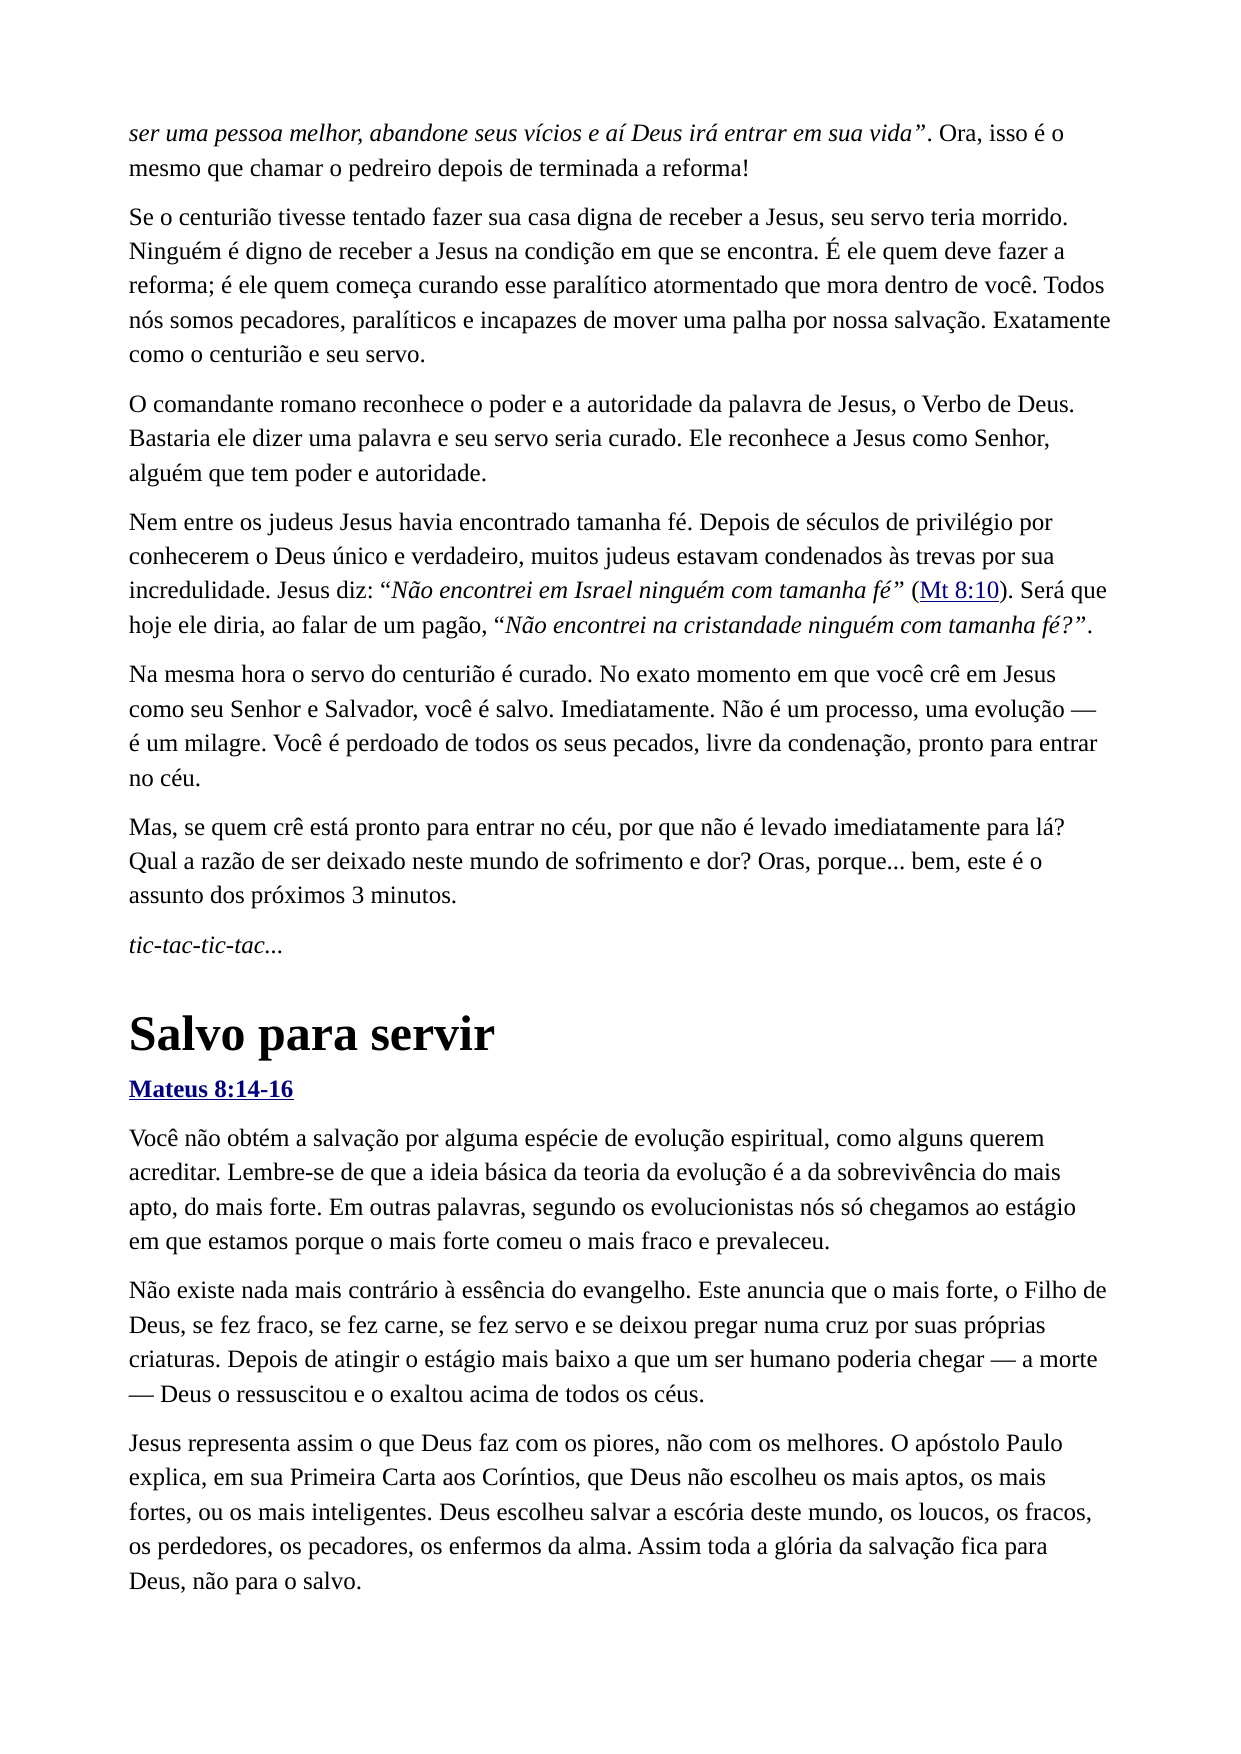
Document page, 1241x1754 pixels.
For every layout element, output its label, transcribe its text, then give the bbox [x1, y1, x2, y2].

text ser uma pessoa melhor, abandone seus vícios e aí Deus irá entrar em sua vida”. Ora, isso é o mesmo que chamar o pedreiro depois de terminada a reforma! [129, 118, 1111, 181]
text Se o centurião tivesse tentado fazer sua casa digna de receber a Jesus, seu servo teria morrido. Ninguém é digno de receber a Jesus na condição em que se encontra. É ele quem deve fazer a reforma; é ele quem começa curando esse paralítico atormentado que mora dentro de você. Todos nós somos pecadores, paralíticos e incapazes de mover uma palha por nossa salvação. Exatamente como o centurião e seu servo. [129, 202, 1111, 368]
text Não existe nada mais contrário à essência do evangelho. Este anuncia que o mais forte, o Filho de Deus, se fez fraco, se fez carne, se fez servo e se deixou pregar numa cruz por suas próprias criaturas. Depois de atingir o estágio mais baixo a que um ser humano poderia chegar — a morte — Deus o ressuscitou e o exaltou acima de todos os céus. [129, 1275, 1111, 1407]
text Mas, se quem crê está pronto para entrar no céu, por que não é levado imediatamente para lá? Qual a razão de ser deixado neste mundo de sofrimento e dor? Oras, porque... bem, este é o assunto dos próximos 3 minutos. [129, 812, 1111, 909]
text Mateus 8:14-16 [129, 1074, 1111, 1102]
text Jesus representa assim o que Deus faz com os piores, não com os melhores. O apóstolo Paulo explica, em sua Primeira Carta aos Coríntios, que Deus não escolheu os mais aptos, os mais fortes, ou os mais inteligentes. Deus escolheu salvar a escória deste mundo, os loucos, os fracos, os perdedores, os pecadores, os enfermos da alma. Assim toda a glória da salvação fica para Deus, não para o salvo. [129, 1428, 1111, 1594]
text Na mesma hora o servo do centurião é curado. No exato momento em que você crê em Jesus como seu Senhor e Salvador, você é salvo. Imediatamente. Não é um processo, uma evolução — é um milagre. Você é perdoado de todos os seus pecados, livre da condenação, pronto para entrar no céu. [129, 659, 1111, 791]
text Você não obtém a salvação por alguma espécie de evolução espiritual, como alguns querem acreditar. Lembre-se de que a ideia básica da teoria da evolução é a da sobrevivência do mais apto, do mais forte. Em outras palavras, segundo os evolucionistas nós só chegamos ao estágio em que estamos porque o mais forte comeu o mais fraco e prevaleceu. [129, 1123, 1111, 1255]
text Nem entre os judeus Jesus havia encontrado tamanha fé. Depois de séculos de privilégio por conhecerem o Deus único e verdadeiro, muitos judeus estavam condenados às trevas por sua incredulidade. Jesus diz: “Não encontrei em Israel ninguém com tamanha fé” (Mt 8:10). Será que hoje ele diria, ao falar de um pagão, “Não encontrei na cristandade ninguém com tamanha fé?”. [129, 507, 1111, 639]
text O comandante romano reconhece o poder e a autoridade da palavra de Jesus, o Verbo de Deus. Bastaria ele dizer uma palavra e seu servo seria curado. Ele reconhece a Jesus como Senhor, alguém que tem poder e autoridade. [129, 389, 1111, 486]
text tic-tac-tic-tac... [129, 930, 1111, 958]
subtitle Salvo para servir [129, 1004, 1111, 1061]
